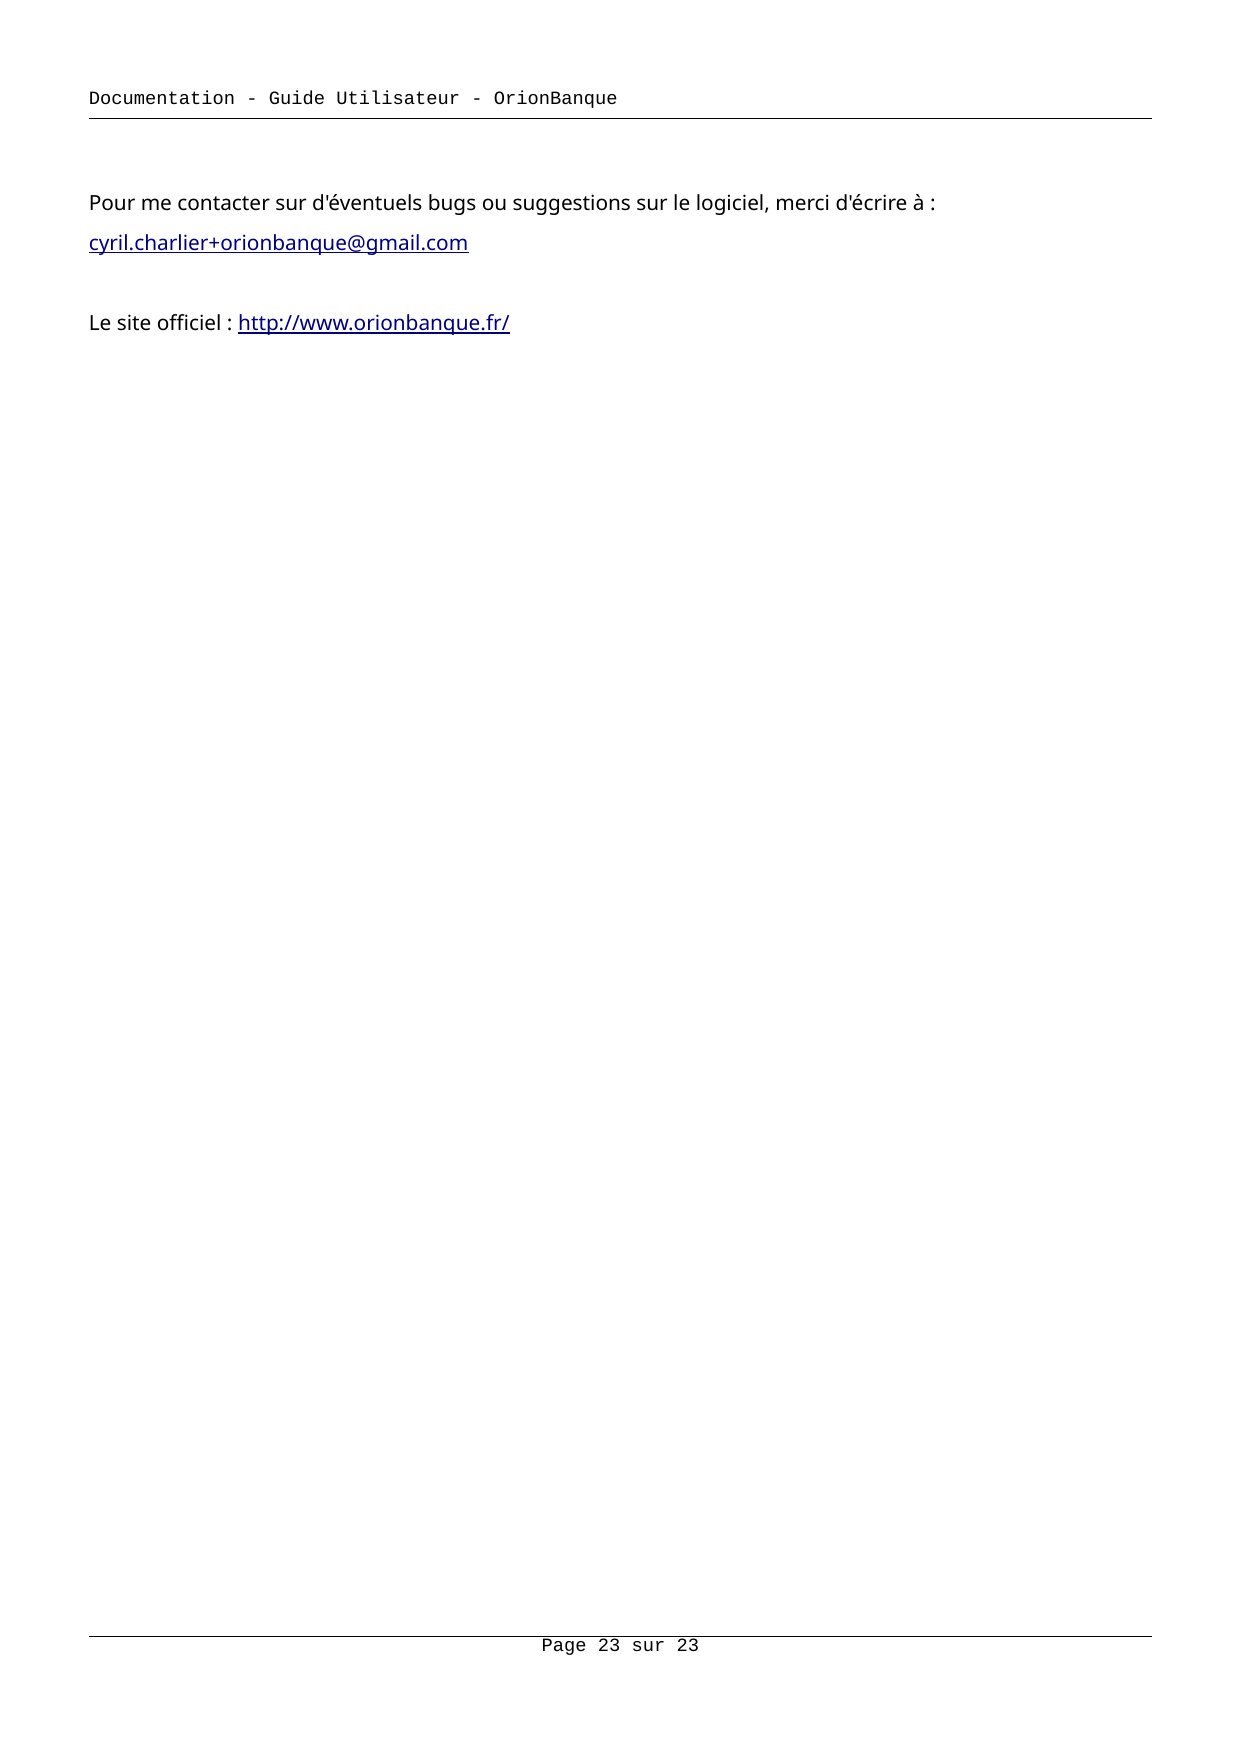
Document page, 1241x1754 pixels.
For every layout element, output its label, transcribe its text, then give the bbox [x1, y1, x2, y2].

text Pour me contacter sur d'éventuels bugs ou suggestions sur le logiciel, merci d'écrire à : [88, 188, 1152, 216]
text Le site officiel : http://www.orionbanque.fr/ [88, 308, 1152, 337]
text cyril.charlier+orionbanque@gmail.com [88, 228, 1152, 256]
